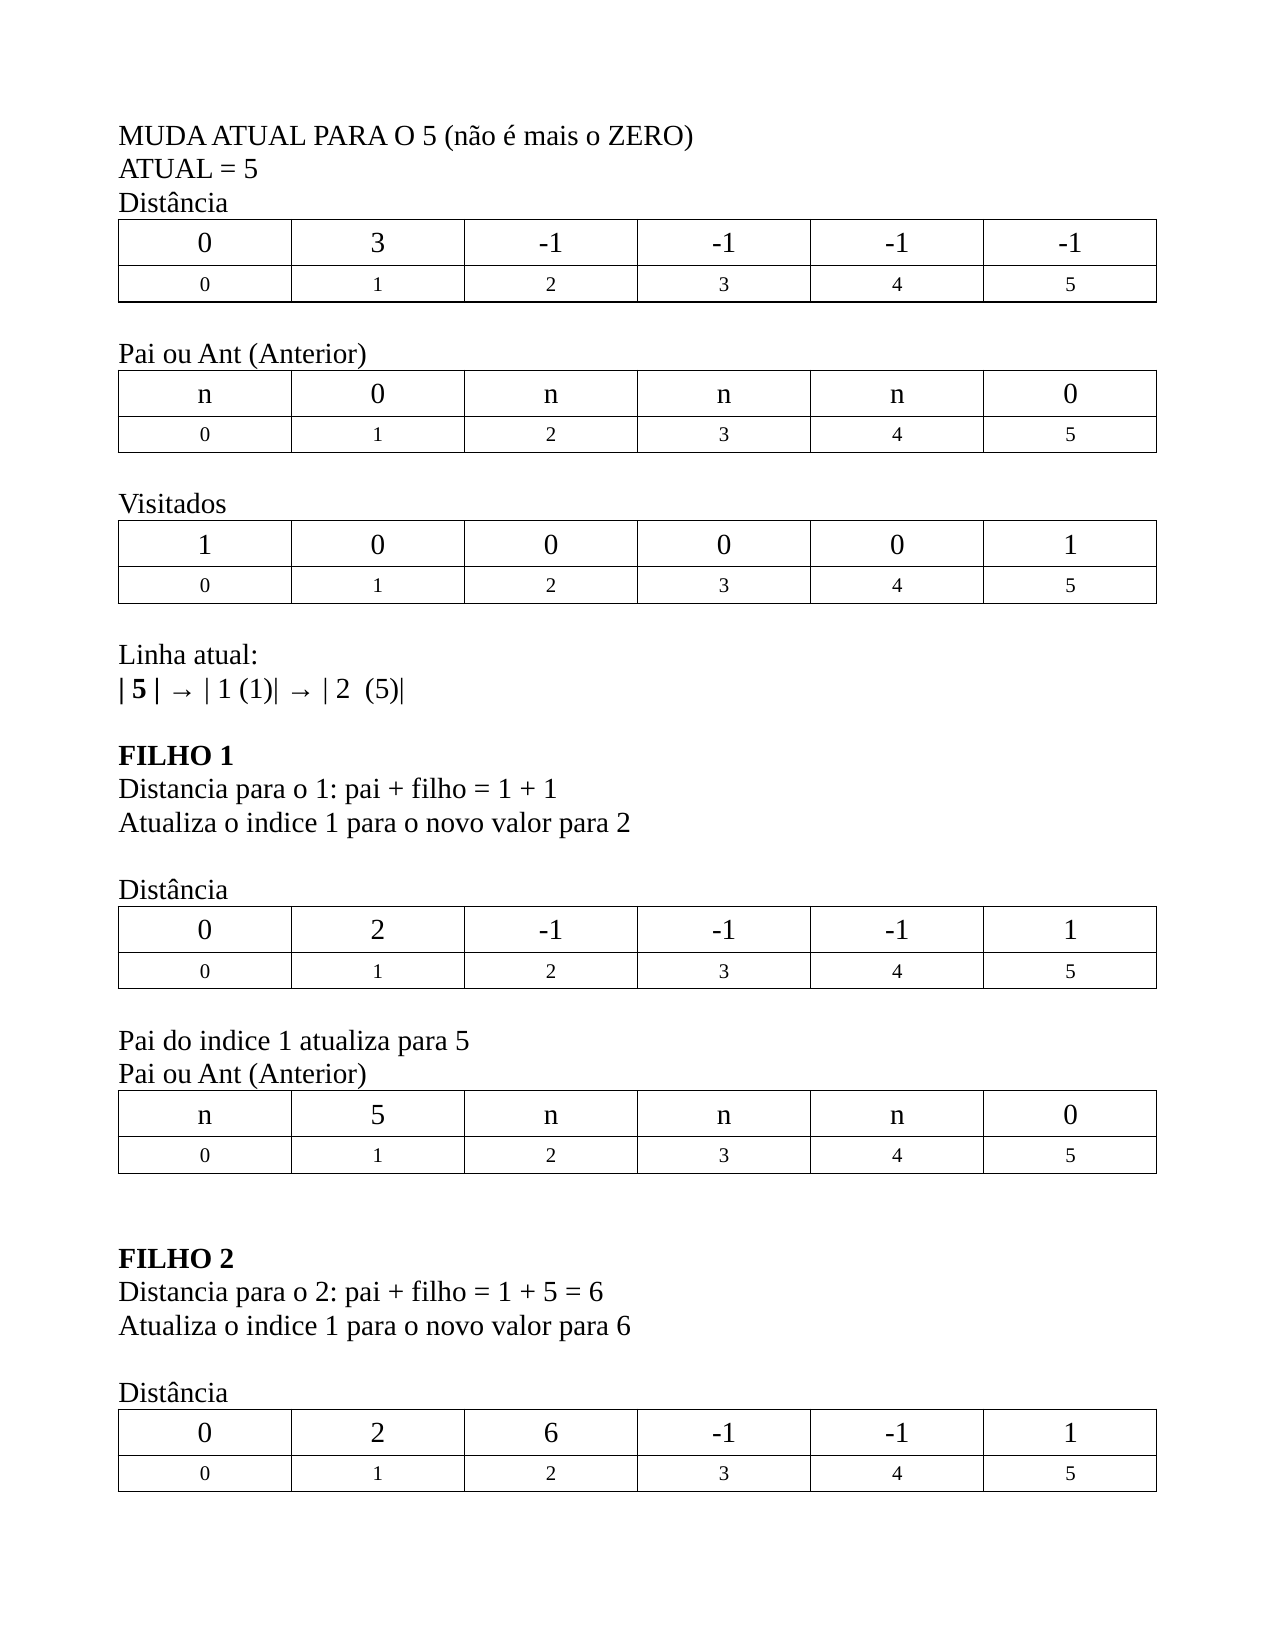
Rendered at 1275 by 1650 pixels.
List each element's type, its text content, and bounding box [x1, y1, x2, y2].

table_header 2 [292, 1410, 464, 1454]
table_cell 2 [465, 266, 637, 301]
text FILHO 1 [118, 738, 1157, 772]
table_header -1 [811, 907, 983, 952]
table_cell 4 [811, 567, 983, 603]
table_header 0 [465, 521, 637, 566]
table_cell 0 [119, 953, 291, 988]
table_header 2 [292, 907, 464, 952]
table_header -1 [638, 1410, 810, 1454]
table_cell 3 [638, 1456, 810, 1491]
table_header 0 [638, 521, 810, 566]
text Distância [118, 1375, 1157, 1408]
text Visitados [118, 487, 1157, 520]
text Linha atual: [118, 637, 1157, 671]
table_cell 5 [984, 266, 1156, 301]
text FILHO 2 [118, 1241, 1157, 1274]
table_header 1 [119, 521, 291, 566]
text Distância [118, 185, 1157, 219]
table_cell 3 [638, 266, 810, 301]
table_header 0 [119, 1410, 291, 1454]
table_header -1 [984, 220, 1156, 265]
table_cell 2 [465, 567, 637, 603]
table_header -1 [638, 907, 810, 952]
text | 5 | → | 1 (1)| → | 2 (5)| [118, 671, 1157, 704]
table_header n [465, 371, 637, 416]
table_cell 0 [119, 1456, 291, 1491]
text MUDA ATUAL PARA O 5 (não é mais o ZERO) [118, 118, 1157, 152]
table_cell 0 [119, 417, 291, 452]
table_header 5 [292, 1091, 464, 1136]
table_cell 5 [984, 953, 1156, 988]
table_cell 3 [638, 417, 810, 452]
table_cell 5 [984, 1137, 1156, 1173]
text Distancia para o 2: pai + filho = 1 + 5 = 6 [118, 1274, 1157, 1308]
table_header -1 [811, 1410, 983, 1454]
table_header n [638, 371, 810, 416]
table_cell 4 [811, 417, 983, 452]
table_cell 0 [119, 266, 291, 301]
table_cell 4 [811, 266, 983, 301]
text Pai do indice 1 atualiza para 5 [118, 1023, 1157, 1056]
table_header -1 [811, 220, 983, 265]
table_cell 4 [811, 953, 983, 988]
text ATUAL = 5 [118, 152, 1157, 185]
table_cell 3 [638, 953, 810, 988]
text Pai ou Ant (Anterior) [118, 336, 1157, 369]
table_header n [119, 371, 291, 416]
table_header 0 [119, 220, 291, 265]
table_header 0 [292, 371, 464, 416]
table_header 0 [811, 521, 983, 566]
table_header 0 [984, 371, 1156, 416]
table_header 1 [984, 907, 1156, 952]
table_cell 1 [292, 953, 464, 988]
text Distancia para o 1: pai + filho = 1 + 1 [118, 772, 1157, 805]
table_header n [119, 1091, 291, 1136]
text Pai ou Ant (Anterior) [118, 1056, 1157, 1090]
table_cell 5 [984, 567, 1156, 603]
table_header 1 [984, 1410, 1156, 1454]
text Distância [118, 872, 1157, 906]
table_cell 1 [292, 567, 464, 603]
table_header 0 [984, 1091, 1156, 1136]
table_cell 2 [465, 953, 637, 988]
table_header -1 [465, 220, 637, 265]
table_cell 1 [292, 266, 464, 301]
table_cell 1 [292, 1456, 464, 1491]
table_cell 0 [119, 1137, 291, 1173]
table_cell 3 [638, 567, 810, 603]
table_cell 2 [465, 1456, 637, 1491]
table_cell 0 [119, 567, 291, 603]
table_header -1 [638, 220, 810, 265]
table_cell 1 [292, 417, 464, 452]
table_cell 2 [465, 1137, 637, 1173]
table_header n [465, 1091, 637, 1136]
text Atualiza o indice 1 para o novo valor para 2 [118, 805, 1157, 839]
text Atualiza o indice 1 para o novo valor para 6 [118, 1308, 1157, 1341]
table_header -1 [465, 907, 637, 952]
table_header n [811, 371, 983, 416]
table_cell 5 [984, 1456, 1156, 1491]
table_header 3 [292, 220, 464, 265]
table_header 6 [465, 1410, 637, 1454]
table_cell 4 [811, 1137, 983, 1173]
table_header 1 [984, 521, 1156, 566]
table_cell 5 [984, 417, 1156, 452]
table_header n [811, 1091, 983, 1136]
table_cell 2 [465, 417, 637, 452]
table_cell 1 [292, 1137, 464, 1173]
table_header n [638, 1091, 810, 1136]
table_cell 4 [811, 1456, 983, 1491]
table_header 0 [292, 521, 464, 566]
table_header 0 [119, 907, 291, 952]
table_cell 3 [638, 1137, 810, 1173]
